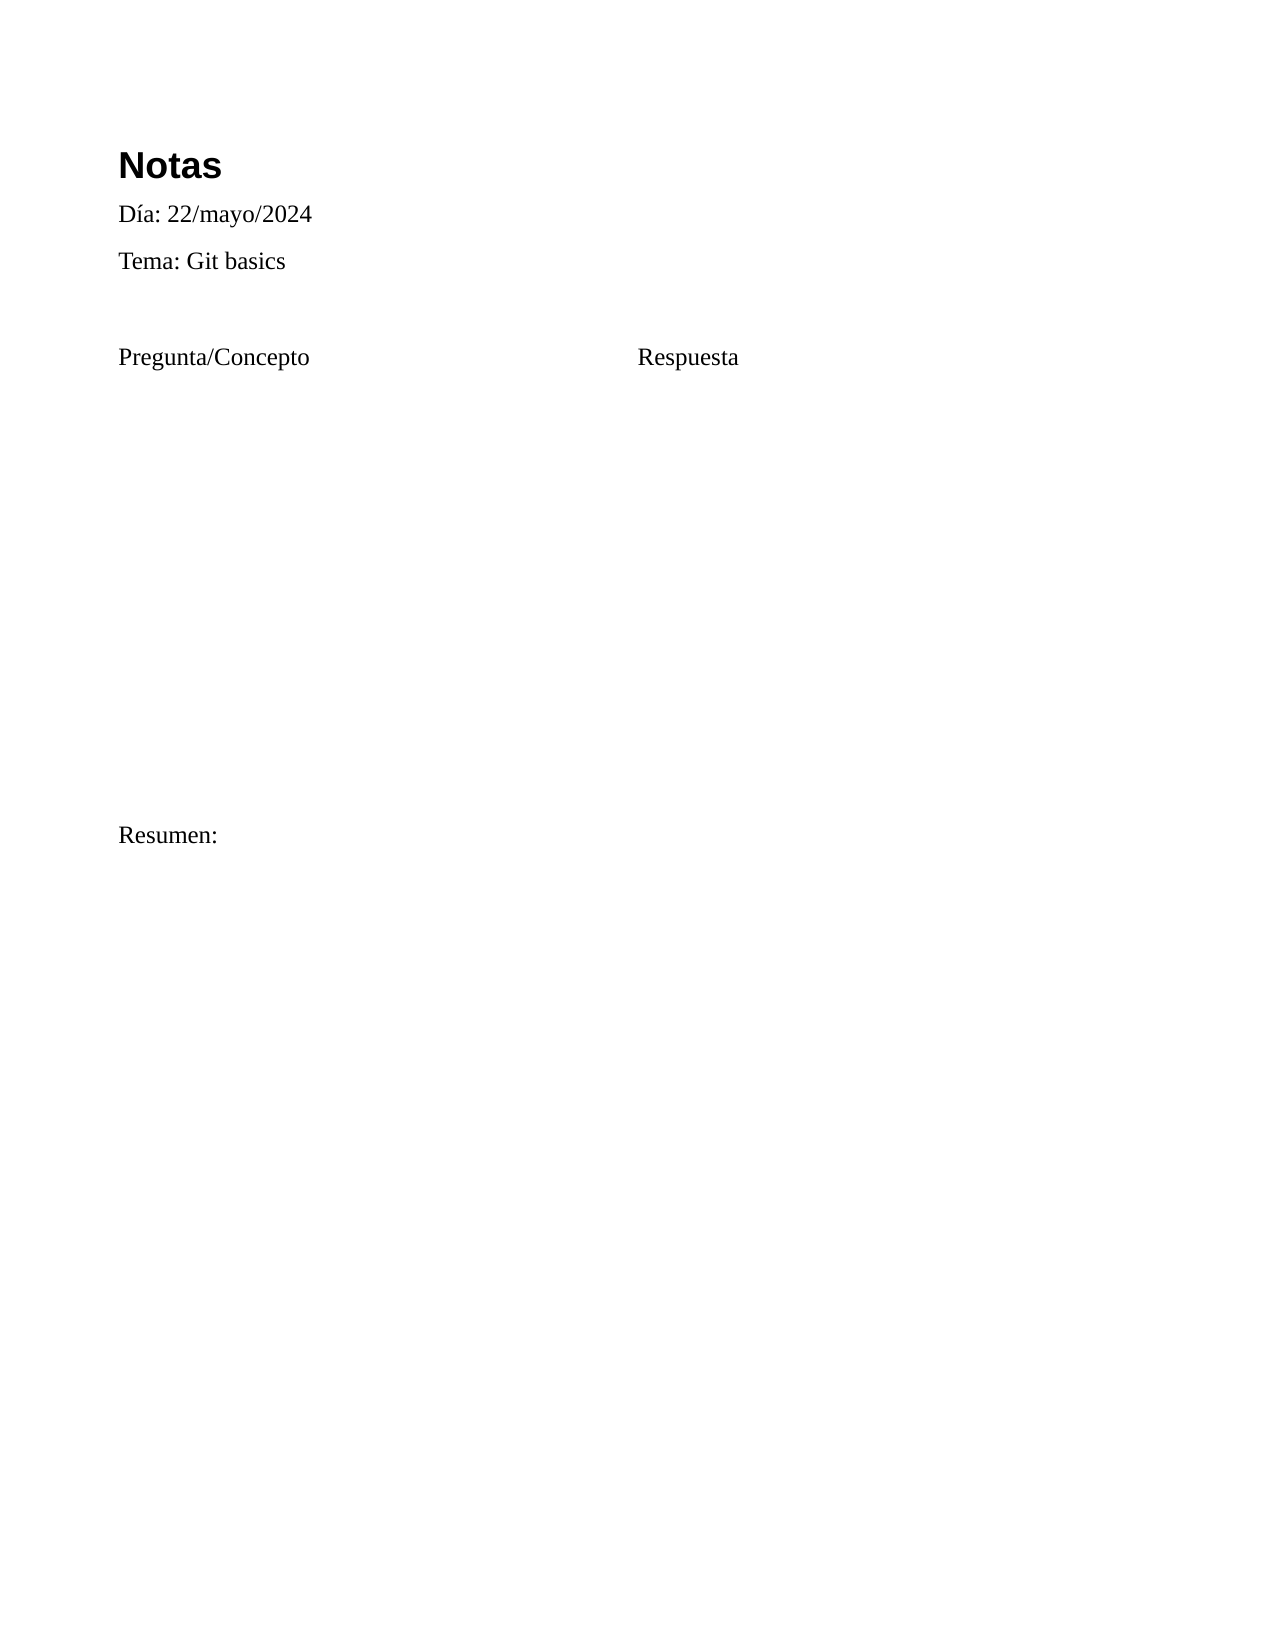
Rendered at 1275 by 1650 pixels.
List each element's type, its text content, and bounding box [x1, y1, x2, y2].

subtitle Notas [118, 143, 1157, 186]
table_cell [118, 600, 637, 629]
table_cell [118, 399, 637, 428]
table_cell [638, 543, 1157, 572]
table_cell [118, 744, 637, 773]
table_cell [118, 370, 637, 399]
table_cell [638, 485, 1157, 514]
text Tema: Git basics [118, 246, 1157, 275]
table_cell [118, 514, 637, 543]
table_header Pregunta/Concepto [118, 342, 637, 370]
table_cell [638, 658, 1157, 687]
table_cell [638, 600, 1157, 629]
text Día: 22/mayo/2024 [118, 199, 1157, 227]
table_cell [118, 428, 637, 457]
table_cell [118, 543, 637, 572]
table_cell [118, 485, 637, 514]
table_cell [638, 514, 1157, 543]
table_cell [118, 687, 637, 715]
table_cell [638, 370, 1157, 399]
text Resumen: [118, 820, 1157, 849]
table_cell [118, 572, 637, 600]
table_cell [118, 629, 637, 658]
table_header Respuesta [638, 342, 1157, 370]
table_cell [118, 457, 637, 485]
table_cell [118, 658, 637, 687]
table_cell [638, 744, 1157, 773]
table_cell [638, 457, 1157, 485]
table_cell [638, 687, 1157, 715]
table_cell [638, 572, 1157, 600]
table_cell [638, 715, 1157, 744]
table_cell [638, 428, 1157, 457]
table_cell [638, 629, 1157, 658]
table_cell [118, 715, 637, 744]
table_cell [638, 399, 1157, 428]
